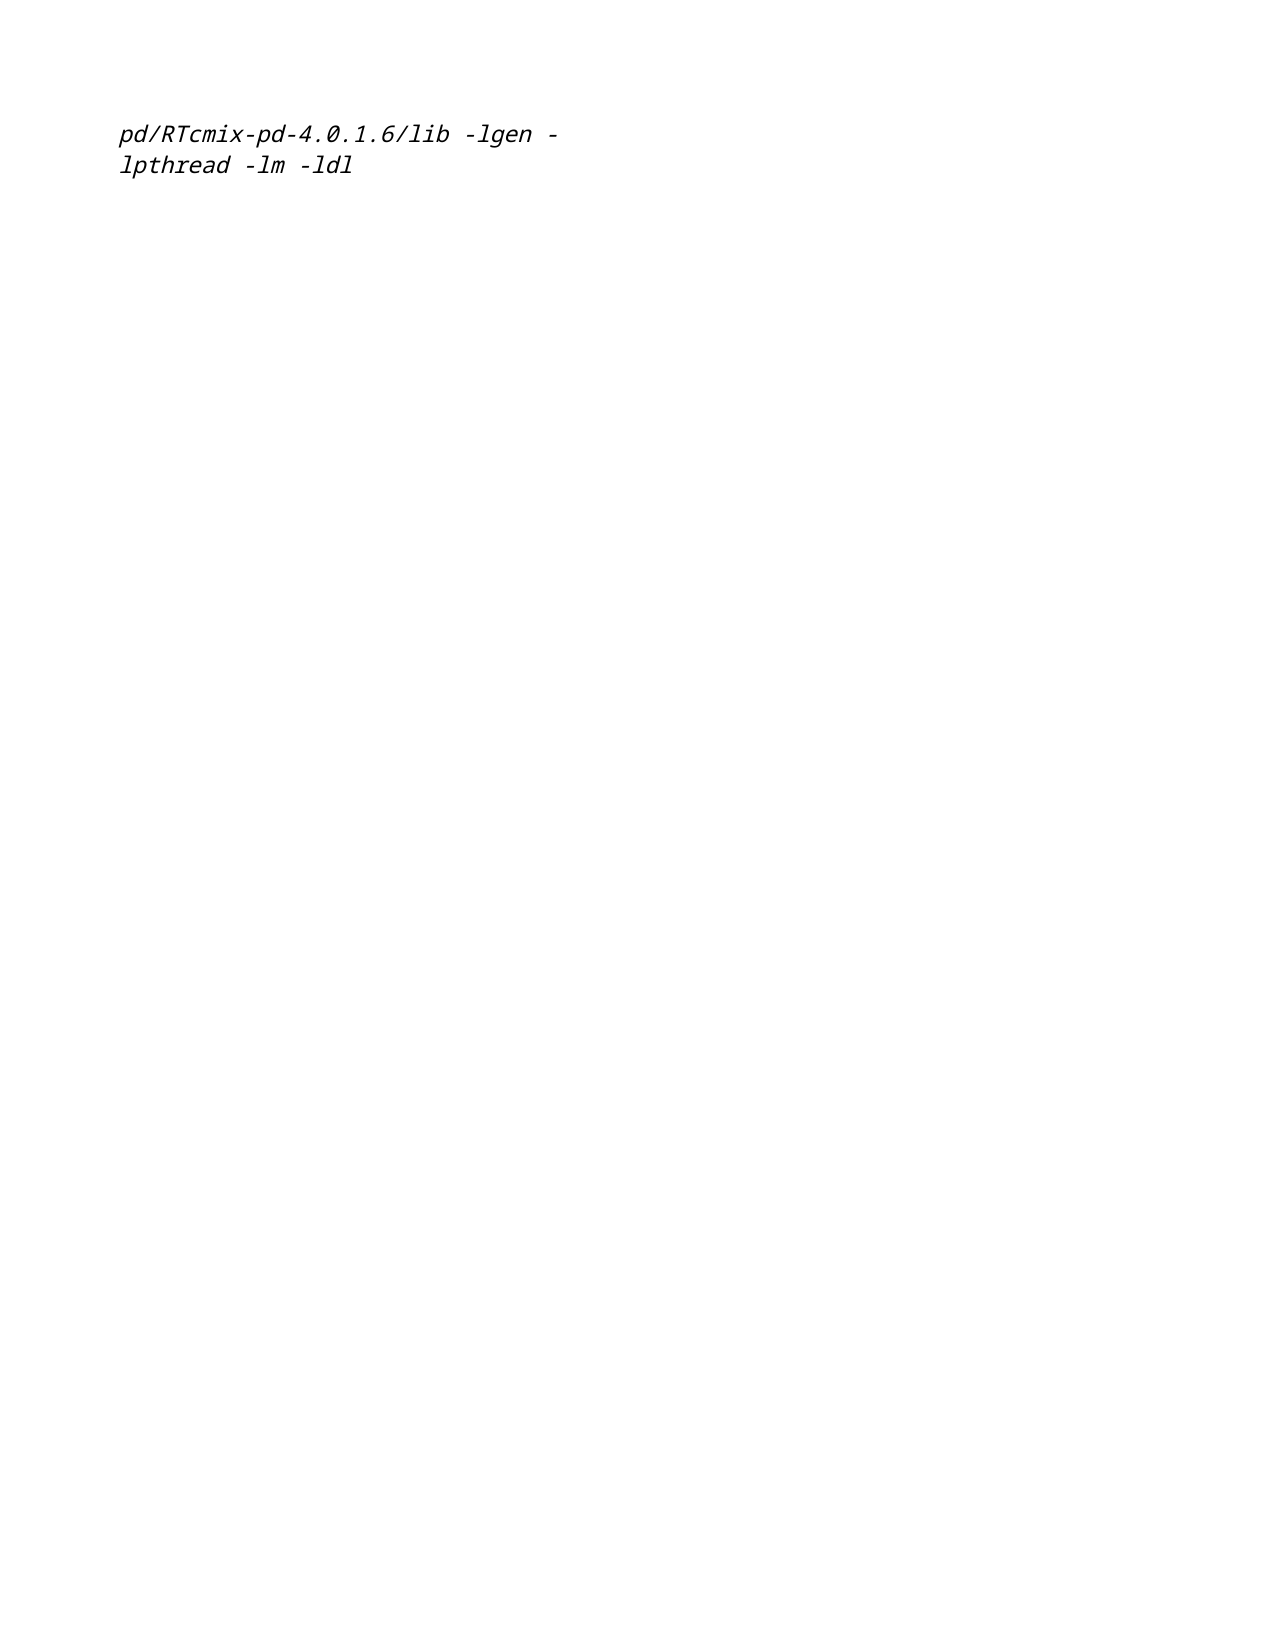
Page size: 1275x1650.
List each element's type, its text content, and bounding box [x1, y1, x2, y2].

text pd/RTcmix-pd-4.0.1.6/lib -lgen -lpthread -lm -ldl [118, 118, 637, 181]
